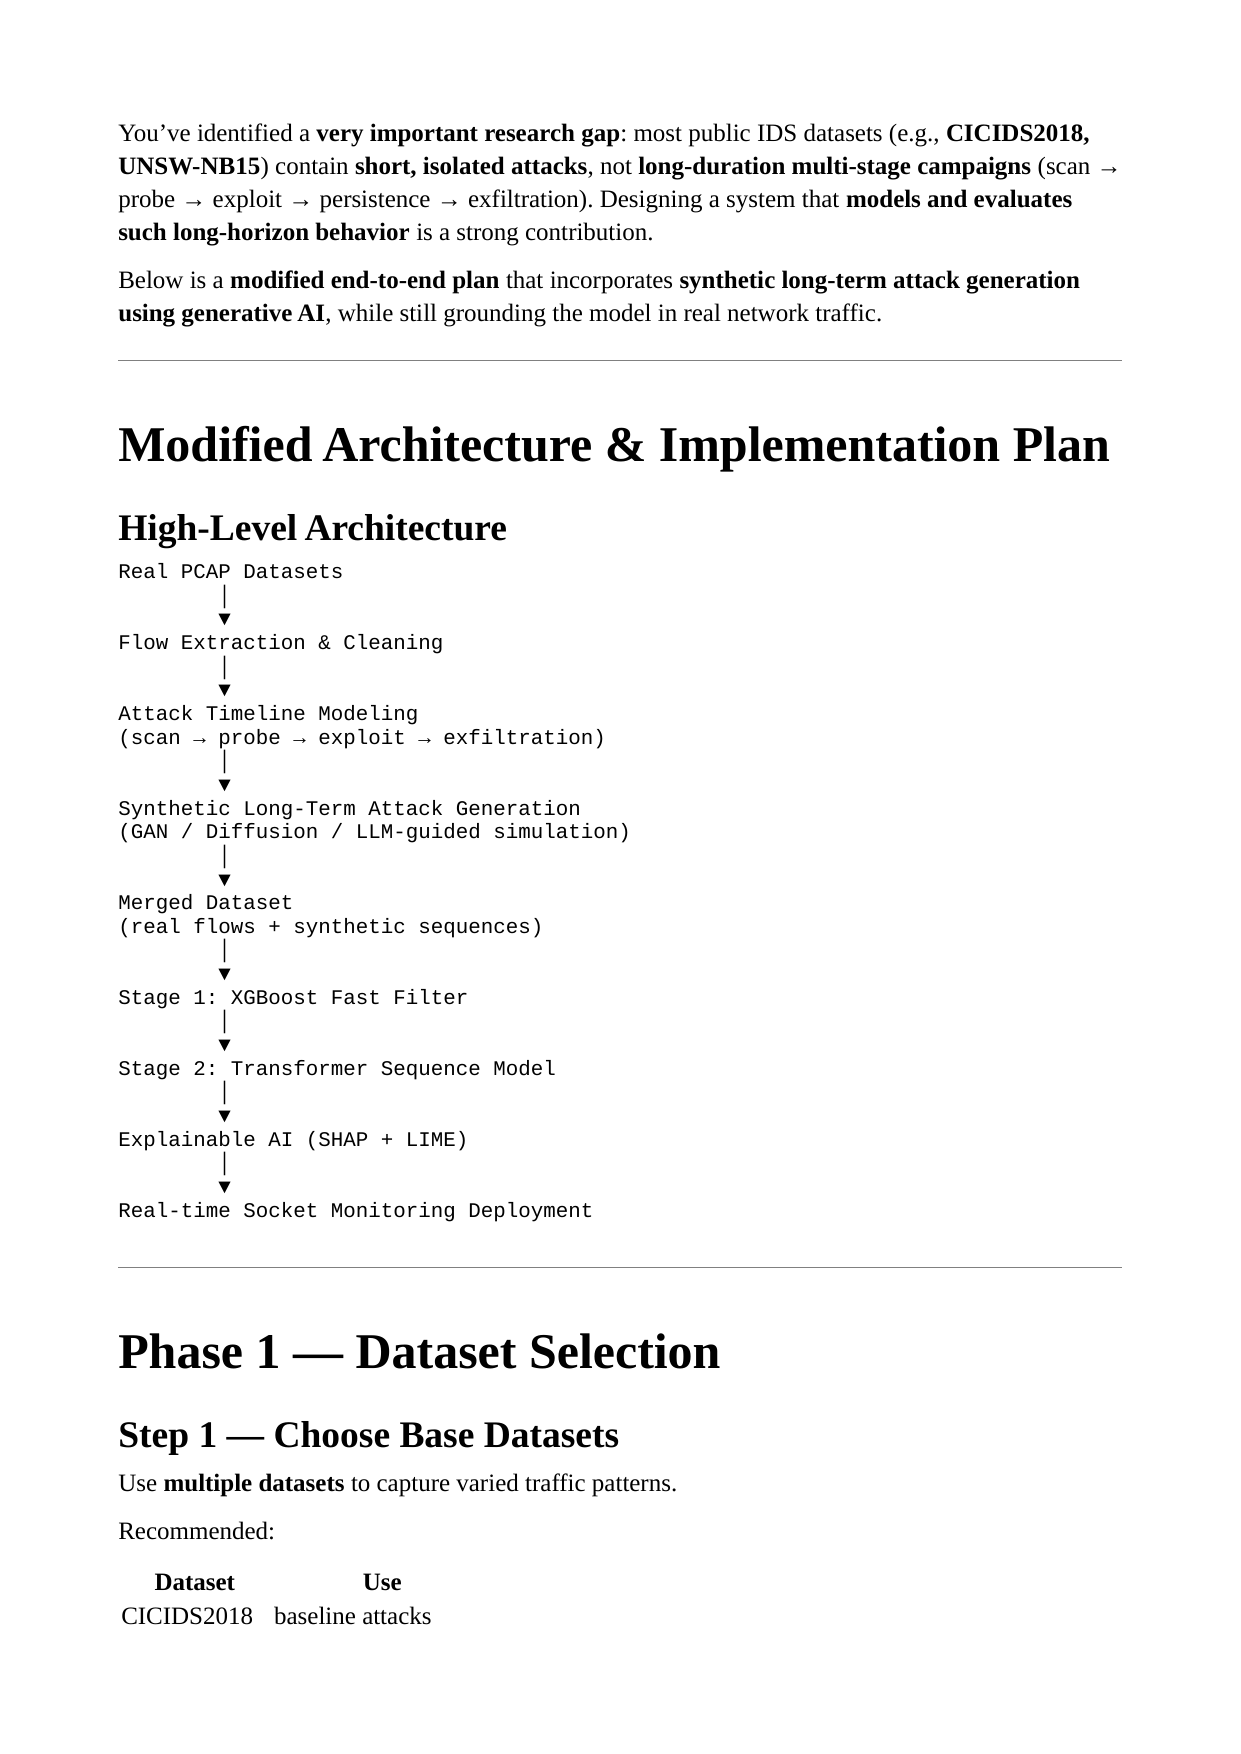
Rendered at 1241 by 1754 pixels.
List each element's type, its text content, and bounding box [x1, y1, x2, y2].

text You’ve identified a very important research gap: most public IDS datasets (e.g., CICIDS2018, UNSW-NB15) contain short, isolated attacks, not long-duration multi-stage campaigns (scan → probe → exploit → persistence → exfiltration). Designing a system that models and evaluates such long-horizon behavior is a strong contribution. [118, 118, 1122, 246]
text Real-time Socket Monitoring Deployment [118, 1199, 1122, 1223]
text Recommended: [118, 1516, 1122, 1545]
subtitle Phase 1 — Dataset Selection [118, 1322, 1122, 1379]
text │ [118, 1010, 1122, 1034]
text │ [118, 1081, 1122, 1105]
text ▼ [118, 608, 1122, 632]
text (real flows + synthetic sequences) [118, 916, 1122, 939]
text │ [225, 585, 1122, 608]
text Explainable AI (SHAP + LIME) [118, 1129, 1122, 1152]
text ▼ [118, 868, 1122, 892]
text ▼ [118, 679, 1122, 703]
text │ [118, 939, 1122, 963]
text Real PCAP Datasets [118, 561, 1122, 585]
table_cell baseline attacks [271, 1598, 493, 1633]
text Use multiple datasets to capture varied traffic patterns. [118, 1468, 1122, 1497]
text ▼ [118, 774, 1122, 798]
table_header Use [271, 1564, 493, 1598]
subtitle Step 1 — Choose Base Datasets [118, 1413, 1122, 1456]
text Attack Timeline Modeling [118, 703, 1122, 727]
subtitle High-Level Architecture [118, 506, 1122, 549]
text Synthetic Long-Term Attack Generation [118, 798, 1122, 821]
text Stage 1: XGBoost Fast Filter [118, 987, 1122, 1010]
text │ [225, 656, 1122, 679]
text │ [118, 1152, 1122, 1176]
text (GAN / Diffusion / LLM-guided simulation) [118, 821, 1122, 845]
text │ [118, 750, 1122, 774]
text ▼ [118, 1034, 1122, 1058]
text Merged Dataset [118, 892, 1122, 916]
text Stage 2: Transformer Sequence Model [118, 1058, 1122, 1081]
text ▼ [118, 1176, 1122, 1199]
subtitle Modified Architecture & Implementation Plan [118, 415, 1122, 472]
text Below is a modified end-to-end plan that incorporates synthetic long-term attack generation using generative AI, while still grounding the model in real network traffic. [118, 265, 1122, 327]
text │ [118, 845, 224, 868]
table_header Dataset [118, 1564, 271, 1598]
table_cell CICIDS2018 [118, 1598, 271, 1633]
text ▼ [118, 963, 1122, 987]
text │ [118, 585, 224, 608]
text │ [118, 656, 224, 679]
text (scan → probe → exploit → exfiltration) [118, 727, 1122, 750]
text │ [225, 845, 1122, 868]
text ▼ [118, 1105, 1122, 1129]
text Flow Extraction & Cleaning [118, 632, 1122, 656]
